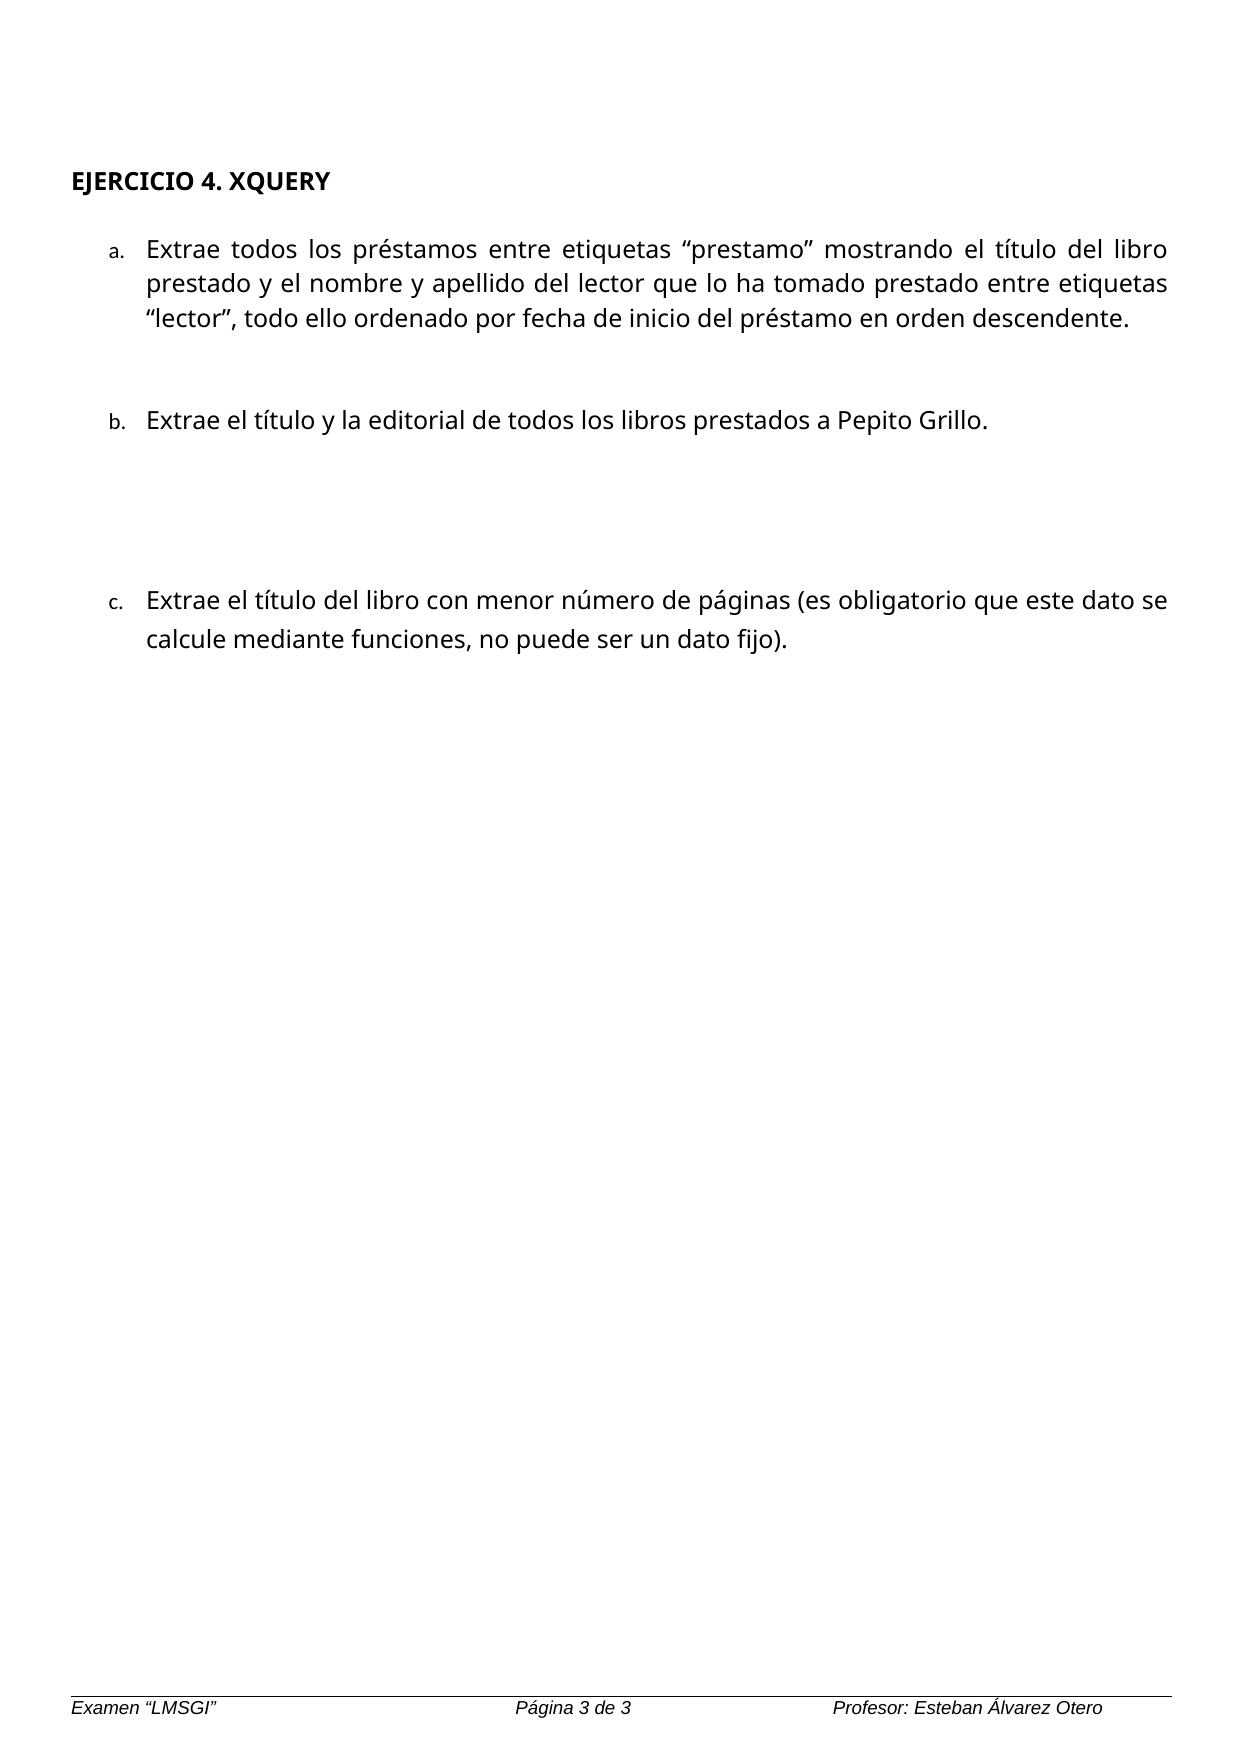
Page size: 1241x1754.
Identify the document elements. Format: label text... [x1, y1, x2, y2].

list Extrae el título y la editorial de todos los libros prestados a Pepito Grillo. [108, 402, 1169, 436]
list Extrae todos los préstamos entre etiquetas “prestamo” mostrando el título del libro prestado y el nombre y apellido del lector que lo ha tomado prestado entre etiquetas “lector”, todo ello ordenado por fecha de inicio del préstamo en orden descendente. [108, 232, 1169, 334]
text EJERCICIO 4. XQUERY [71, 164, 1169, 198]
list Extrae el título del libro con menor número de páginas (es obligatorio que este dato se calcule mediante funciones, no puede ser un dato fijo). [108, 582, 1169, 656]
